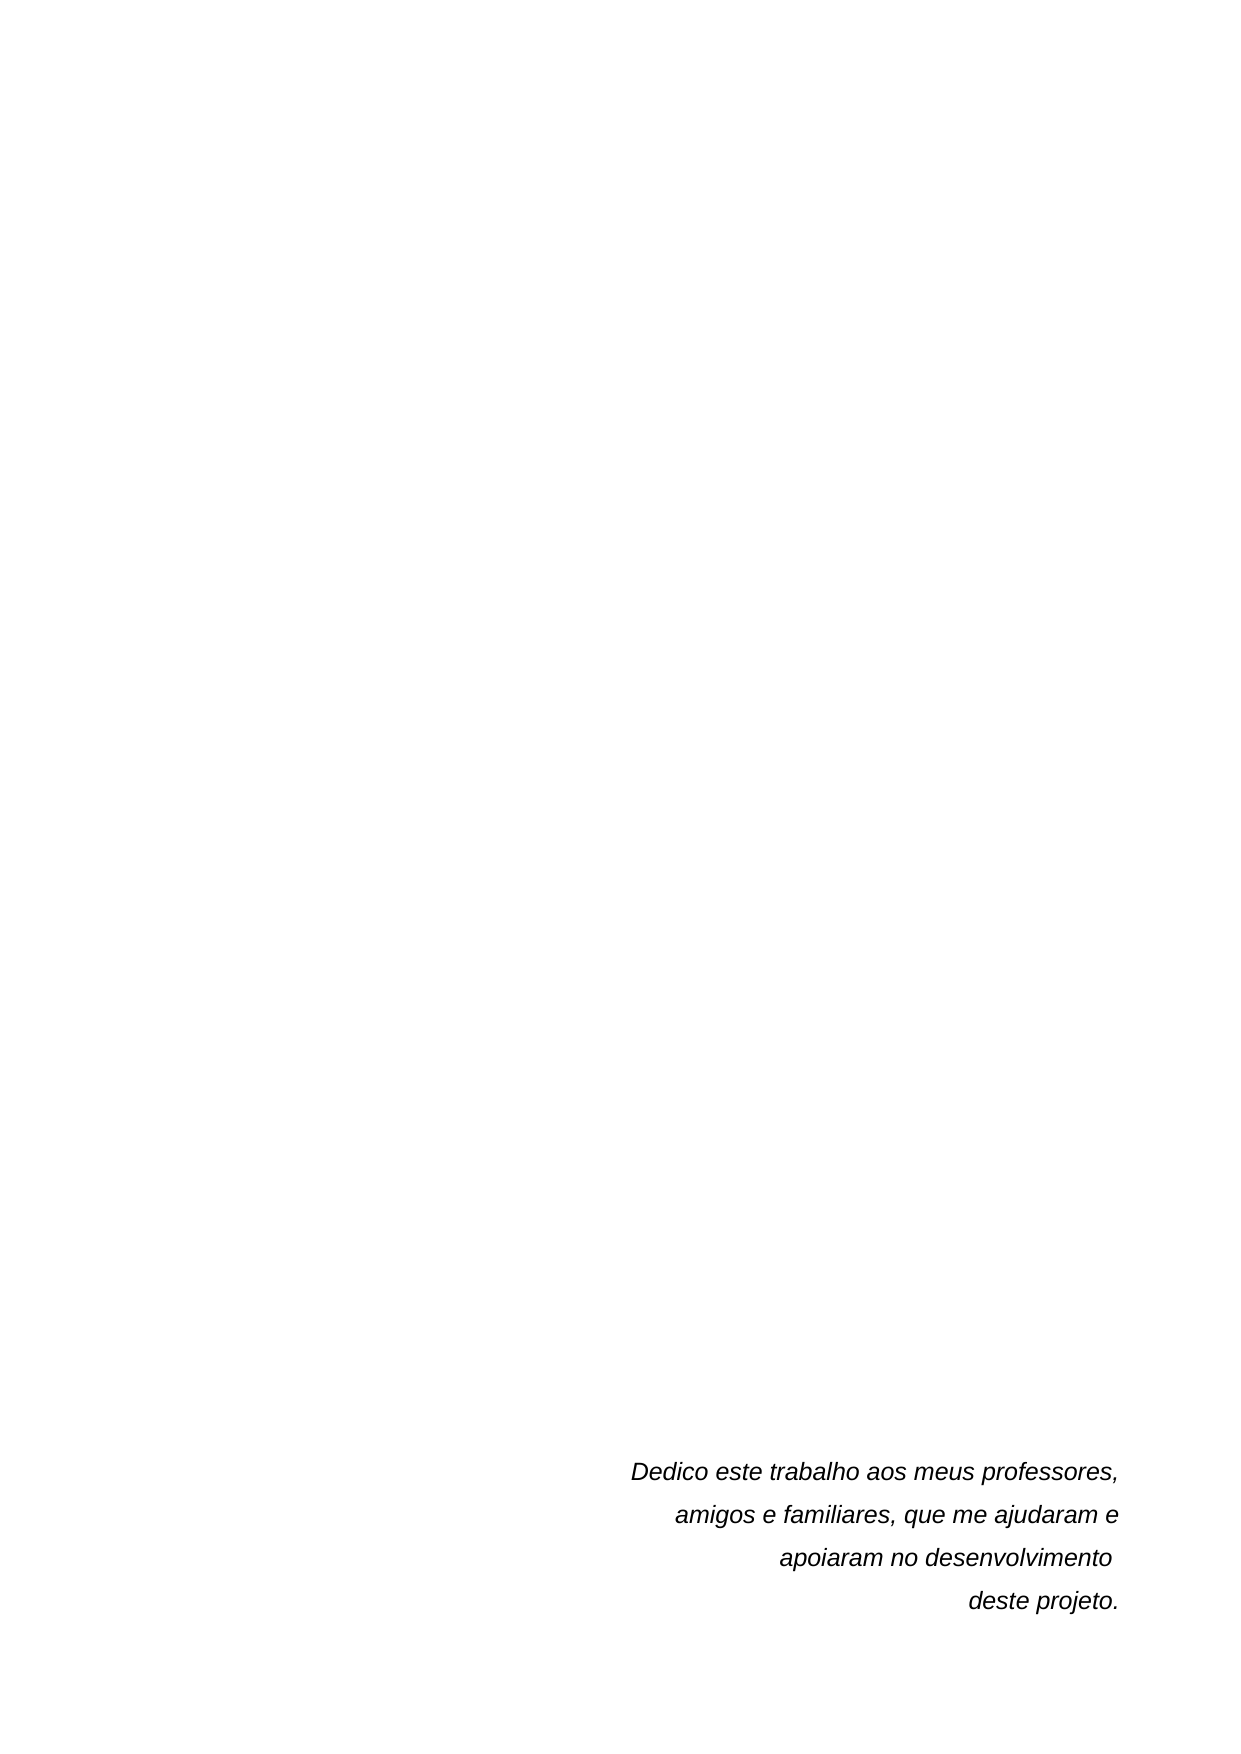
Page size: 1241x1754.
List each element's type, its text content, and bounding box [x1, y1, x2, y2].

text deste projeto. [620, 1586, 1122, 1615]
text Dedico este trabalho aos meus professores, amigos e familiares, que me ajudaram e apoiaram no desenvolvimento [620, 1457, 1122, 1572]
